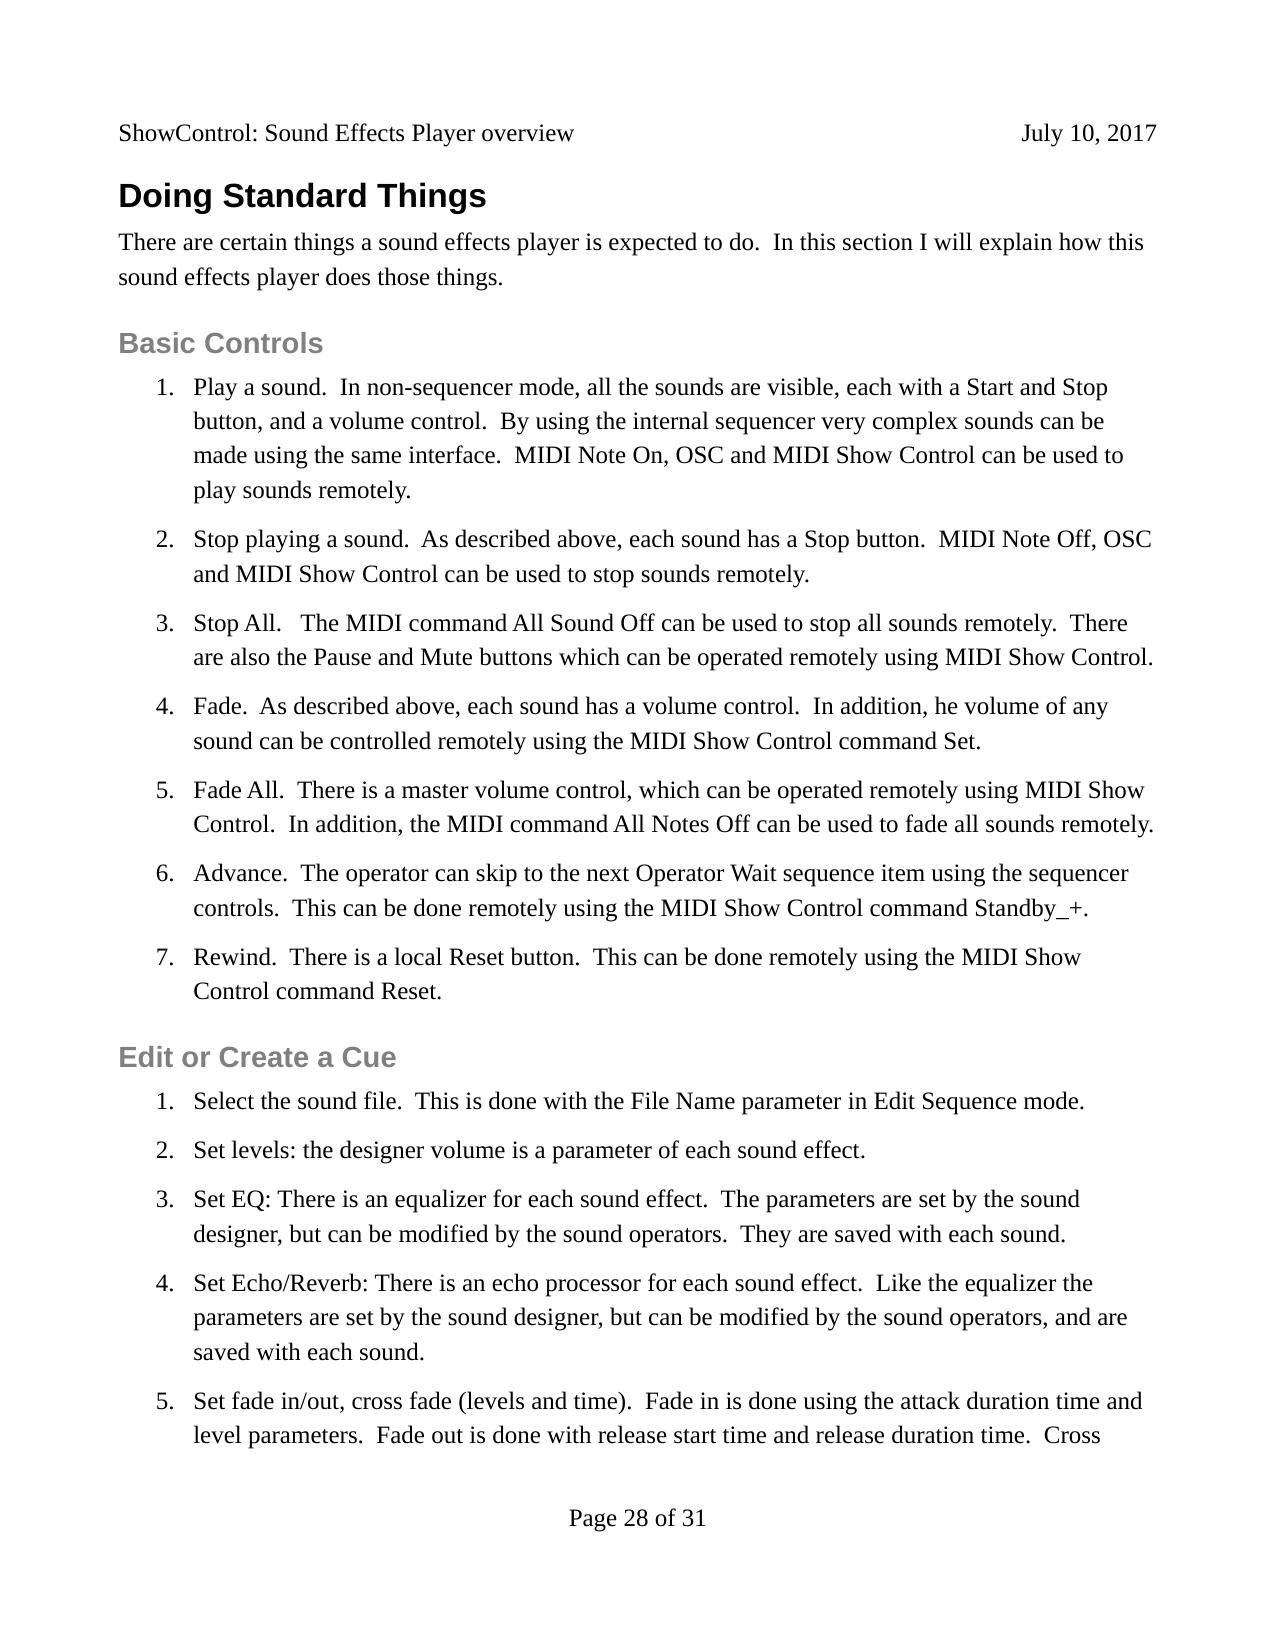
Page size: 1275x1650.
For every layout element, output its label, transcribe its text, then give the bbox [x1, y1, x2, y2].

list Play a sound. In non-sequencer mode, all the sounds are visible, each with a Start and Stop button, and a volume control. By using the internal sequencer very complex sounds can be made using the same interface. MIDI Note On, OSC and MIDI Show Control can be used to play sounds remotely. [156, 372, 1157, 504]
list Stop playing a sound. As described above, each sound has a Stop button. MIDI Note Off, OSC and MIDI Show Control can be used to stop sounds remotely. [156, 524, 1157, 587]
subtitle Edit or Create a Cue [118, 1040, 1157, 1073]
list Fade All. There is a master volume control, which can be operated remotely using MIDI Show Control. In addition, the MIDI command All Notes Off can be used to fade all sounds remotely. [156, 775, 1157, 838]
list Select the sound file. This is done with the File Name parameter in Edit Sequence mode. [156, 1086, 1157, 1115]
subtitle Basic Controls [118, 326, 1157, 359]
text There are certain things a sound effects player is expected to do. In this section I will explain how this sound effects player does those things. [118, 227, 1157, 291]
list Advance. The operator can skip to the next Operator Wait sequence item using the sequencer controls. This can be done remotely using the MIDI Show Control command Standby_+. [156, 858, 1157, 922]
subtitle Doing Standard Things [118, 176, 1157, 215]
list Stop All. The MIDI command All Sound Off can be used to stop all sounds remotely. There are also the Pause and Mute buttons which can be operated remotely using MIDI Show Control. [156, 608, 1157, 671]
list Set fade in/out, cross fade (levels and time). Fade in is done using the attack duration time and level parameters. Fade out is done with release start time and release duration time. Cross [156, 1386, 1157, 1449]
list Rewind. There is a local Reset button. This can be done remotely using the MIDI Show Control command Reset. [156, 942, 1157, 1005]
list Set EQ: There is an equalizer for each sound effect. The parameters are set by the sound designer, but can be modified by the sound operators. They are saved with each sound. [156, 1184, 1157, 1247]
list Set levels: the designer volume is a parameter of each sound effect. [156, 1135, 1157, 1164]
list Set Echo/Reverb: There is an echo processor for each sound effect. Like the equalizer the parameters are set by the sound designer, but can be modified by the sound operators, and are saved with each sound. [156, 1268, 1157, 1365]
list Fade. As described above, each sound has a volume control. In addition, he volume of any sound can be controlled remotely using the MIDI Show Control command Set. [156, 691, 1157, 754]
